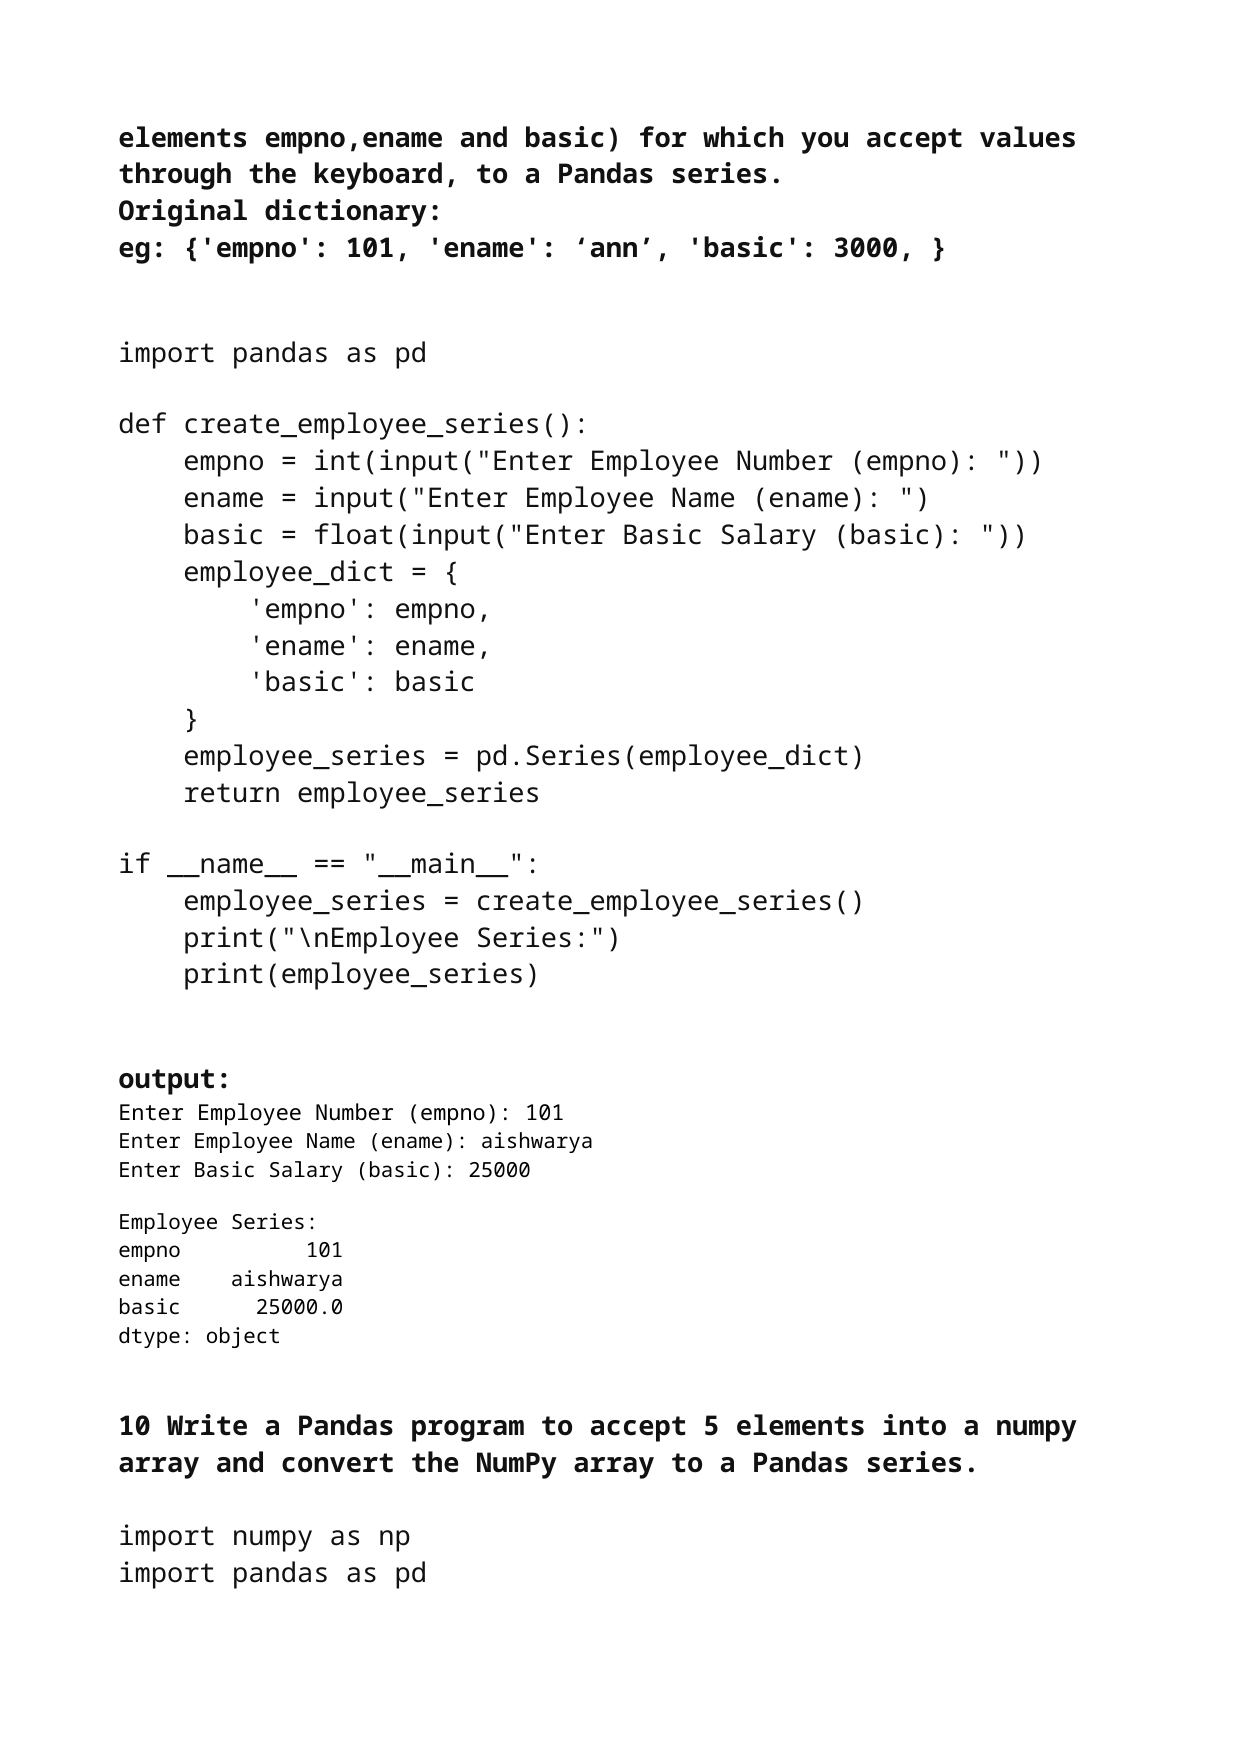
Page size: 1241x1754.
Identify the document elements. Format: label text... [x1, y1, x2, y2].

text } [118, 700, 1122, 737]
text employee_series = pd.Series(employee_dict) [118, 737, 1122, 773]
text 'ename': ename, [118, 626, 1122, 663]
text if __name__ == "__main__": [118, 844, 1122, 881]
text basic 25000.0 [118, 1292, 1122, 1321]
text employee_series = create_employee_series() [118, 881, 1122, 918]
text output: [118, 1060, 1122, 1097]
text Original dictionary: eg: {'empno': 101, 'ename': ‘ann’, 'basic': 3000, } [118, 192, 1122, 266]
text ename = input("Enter Employee Name (ename): ") [118, 478, 1122, 515]
text print(employee_series) [118, 955, 1122, 992]
text basic = float(input("Enter Basic Salary (basic): ")) [118, 515, 1122, 552]
text return employee_series [118, 773, 1122, 810]
text Enter Basic Salary (basic): 25000 [118, 1155, 1122, 1183]
text 'empno': empno, [118, 589, 1122, 626]
text ename aishwarya [118, 1264, 1122, 1292]
text Employee Series: [118, 1207, 1122, 1236]
list import numpy as np [118, 1517, 1122, 1554]
text import pandas as pd [118, 334, 1122, 371]
text employee_dict = { [118, 552, 1122, 589]
text empno = int(input("Enter Employee Number (empno): ")) [118, 442, 1122, 478]
text Enter Employee Number (empno): 101 [118, 1097, 1122, 1127]
text empno 101 [118, 1236, 1122, 1264]
text 'basic': basic [118, 663, 1122, 700]
text print("\nEmployee Series:") [118, 918, 1122, 955]
list import pandas as pd [118, 1554, 1122, 1591]
text dtype: object [118, 1321, 1122, 1349]
text def create_employee_series(): [118, 405, 1122, 442]
text Enter Employee Name (ename): aishwarya [118, 1127, 1122, 1155]
text elements empno,ename and basic) for which you accept values through the keyboard, to a Pandas series. [118, 118, 1122, 192]
list 10 Write a Pandas program to accept 5 elements into a numpy array and convert the NumPy array to a Pandas series. [118, 1406, 1122, 1480]
